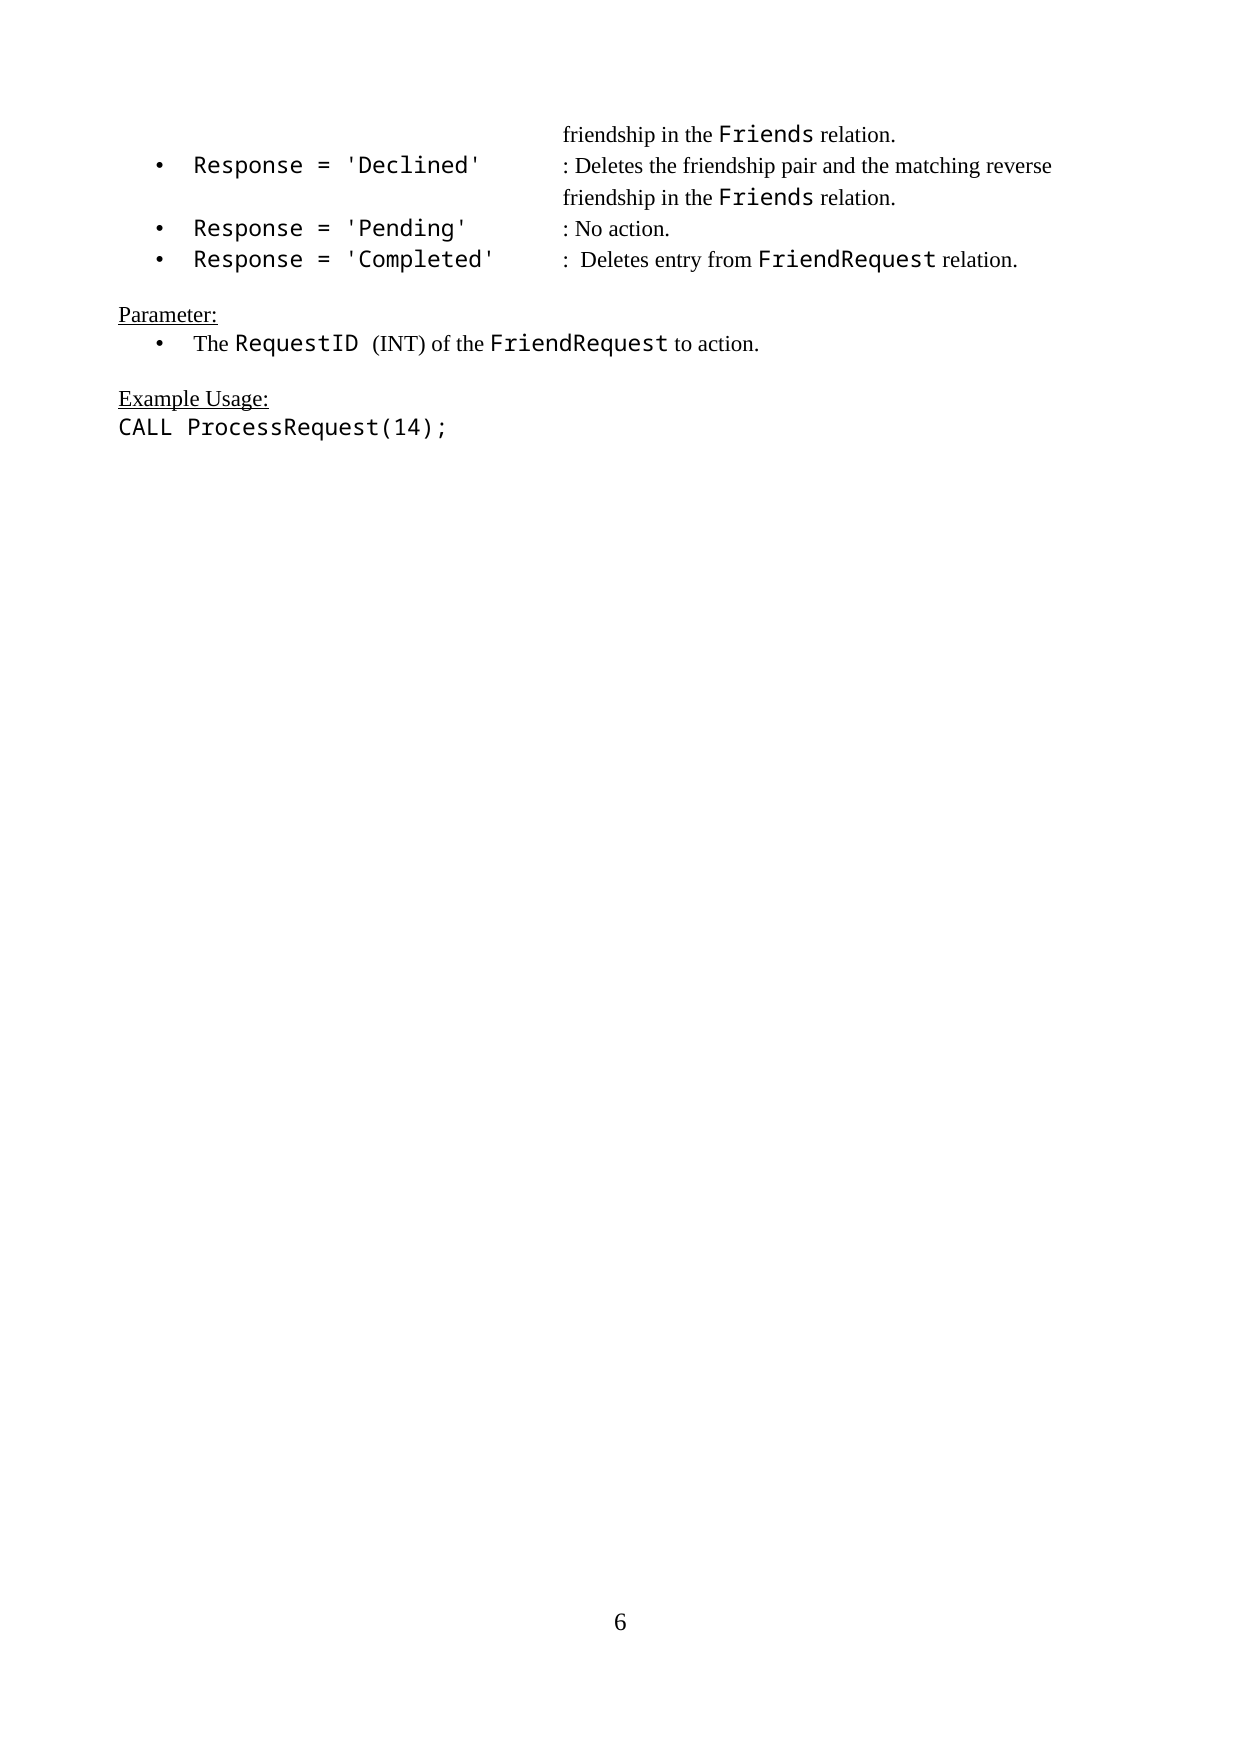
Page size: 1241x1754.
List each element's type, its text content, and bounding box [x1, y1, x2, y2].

list The RequestID (INT) of the FriendRequest to action. [156, 327, 1122, 358]
text Parameter: [118, 301, 1122, 327]
list Response = 'Pending' : No action. [156, 212, 1122, 243]
list Response = 'Declined' : Deletes the friendship pair and the matching reverse friendship in the Friends relation. [156, 149, 1122, 212]
text CALL ProcessRequest(14); [118, 411, 1122, 442]
text Example Usage: [118, 385, 1122, 411]
list Response = 'Completed' : Deletes entry from FriendRequest relation. [156, 243, 1122, 274]
list friendship in the Friends relation. [156, 118, 1122, 149]
